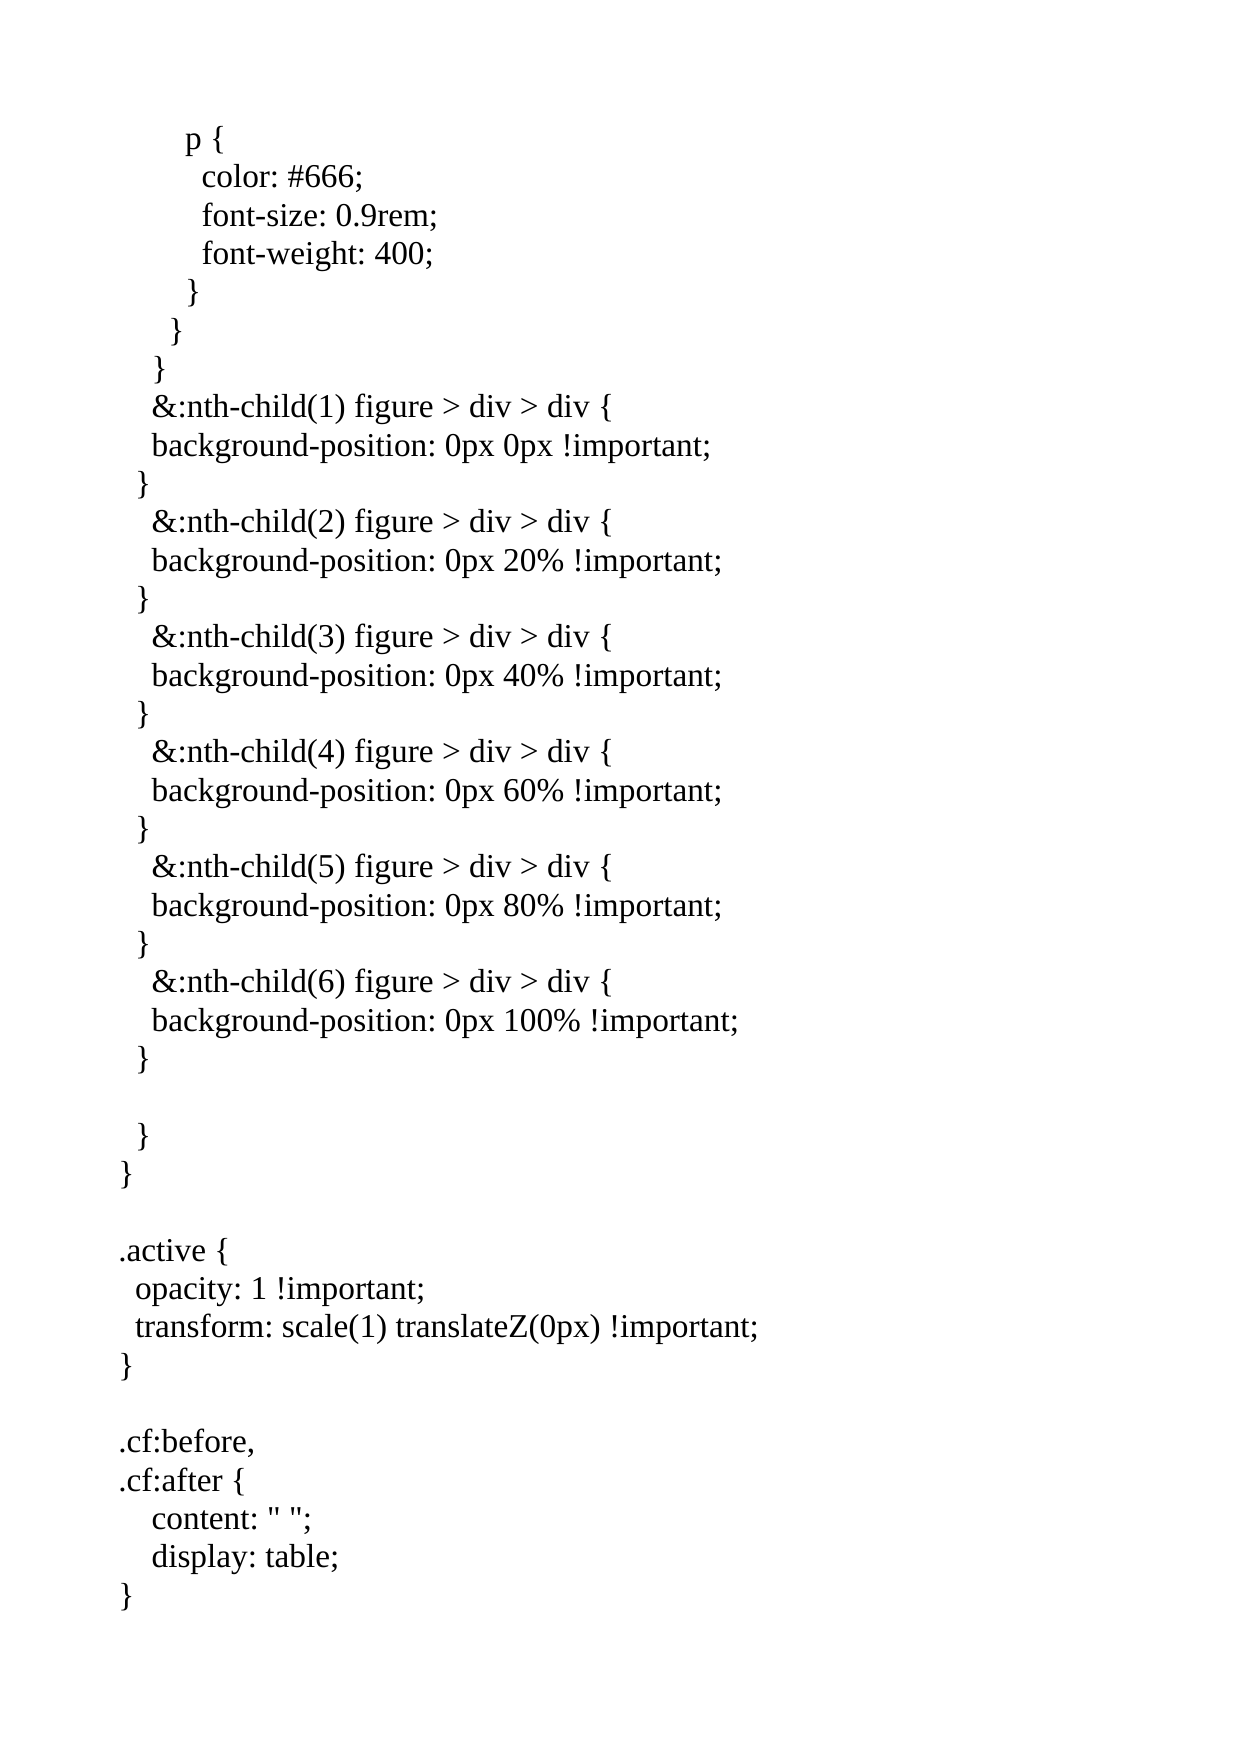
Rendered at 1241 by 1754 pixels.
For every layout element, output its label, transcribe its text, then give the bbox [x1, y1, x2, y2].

text &:nth-child(4) figure > div > div { [118, 731, 1122, 770]
text background-position: 0px 100% !important; [118, 1000, 1122, 1038]
text } [118, 808, 1122, 846]
text &:nth-child(1) figure > div > div { [118, 386, 1122, 425]
text color: #666; [118, 156, 1122, 195]
text .active { [118, 1230, 1122, 1268]
text } [118, 1115, 1122, 1153]
text } [118, 1038, 1122, 1076]
text .cf:before, [118, 1421, 1122, 1460]
text } [118, 310, 1122, 348]
text } [118, 271, 1122, 310]
text opacity: 1 !important; [118, 1268, 1122, 1306]
text } [118, 578, 1122, 616]
text } [118, 463, 1122, 501]
text } [118, 348, 1122, 386]
text &:nth-child(5) figure > div > div { [118, 846, 1122, 885]
text &:nth-child(6) figure > div > div { [118, 961, 1122, 1000]
text background-position: 0px 20% !important; [118, 540, 1122, 578]
text &:nth-child(2) figure > div > div { [118, 501, 1122, 540]
text font-size: 0.9rem; [118, 195, 1122, 233]
text &:nth-child(3) figure > div > div { [118, 616, 1122, 655]
text background-position: 0px 40% !important; [118, 655, 1122, 693]
text background-position: 0px 80% !important; [118, 885, 1122, 923]
text .cf:after { [118, 1460, 1122, 1498]
text } [118, 1575, 1122, 1613]
text p { [118, 118, 1122, 156]
text display: table; [118, 1536, 1122, 1575]
text } [118, 923, 1122, 961]
text background-position: 0px 0px !important; [118, 425, 1122, 463]
text transform: scale(1) translateZ(0px) !important; [118, 1306, 1122, 1345]
text } [118, 693, 1122, 731]
text font-weight: 400; [118, 233, 1122, 271]
text content: " "; [118, 1498, 1122, 1536]
text } [118, 1153, 1122, 1191]
text background-position: 0px 60% !important; [118, 770, 1122, 808]
text } [118, 1345, 1122, 1383]
